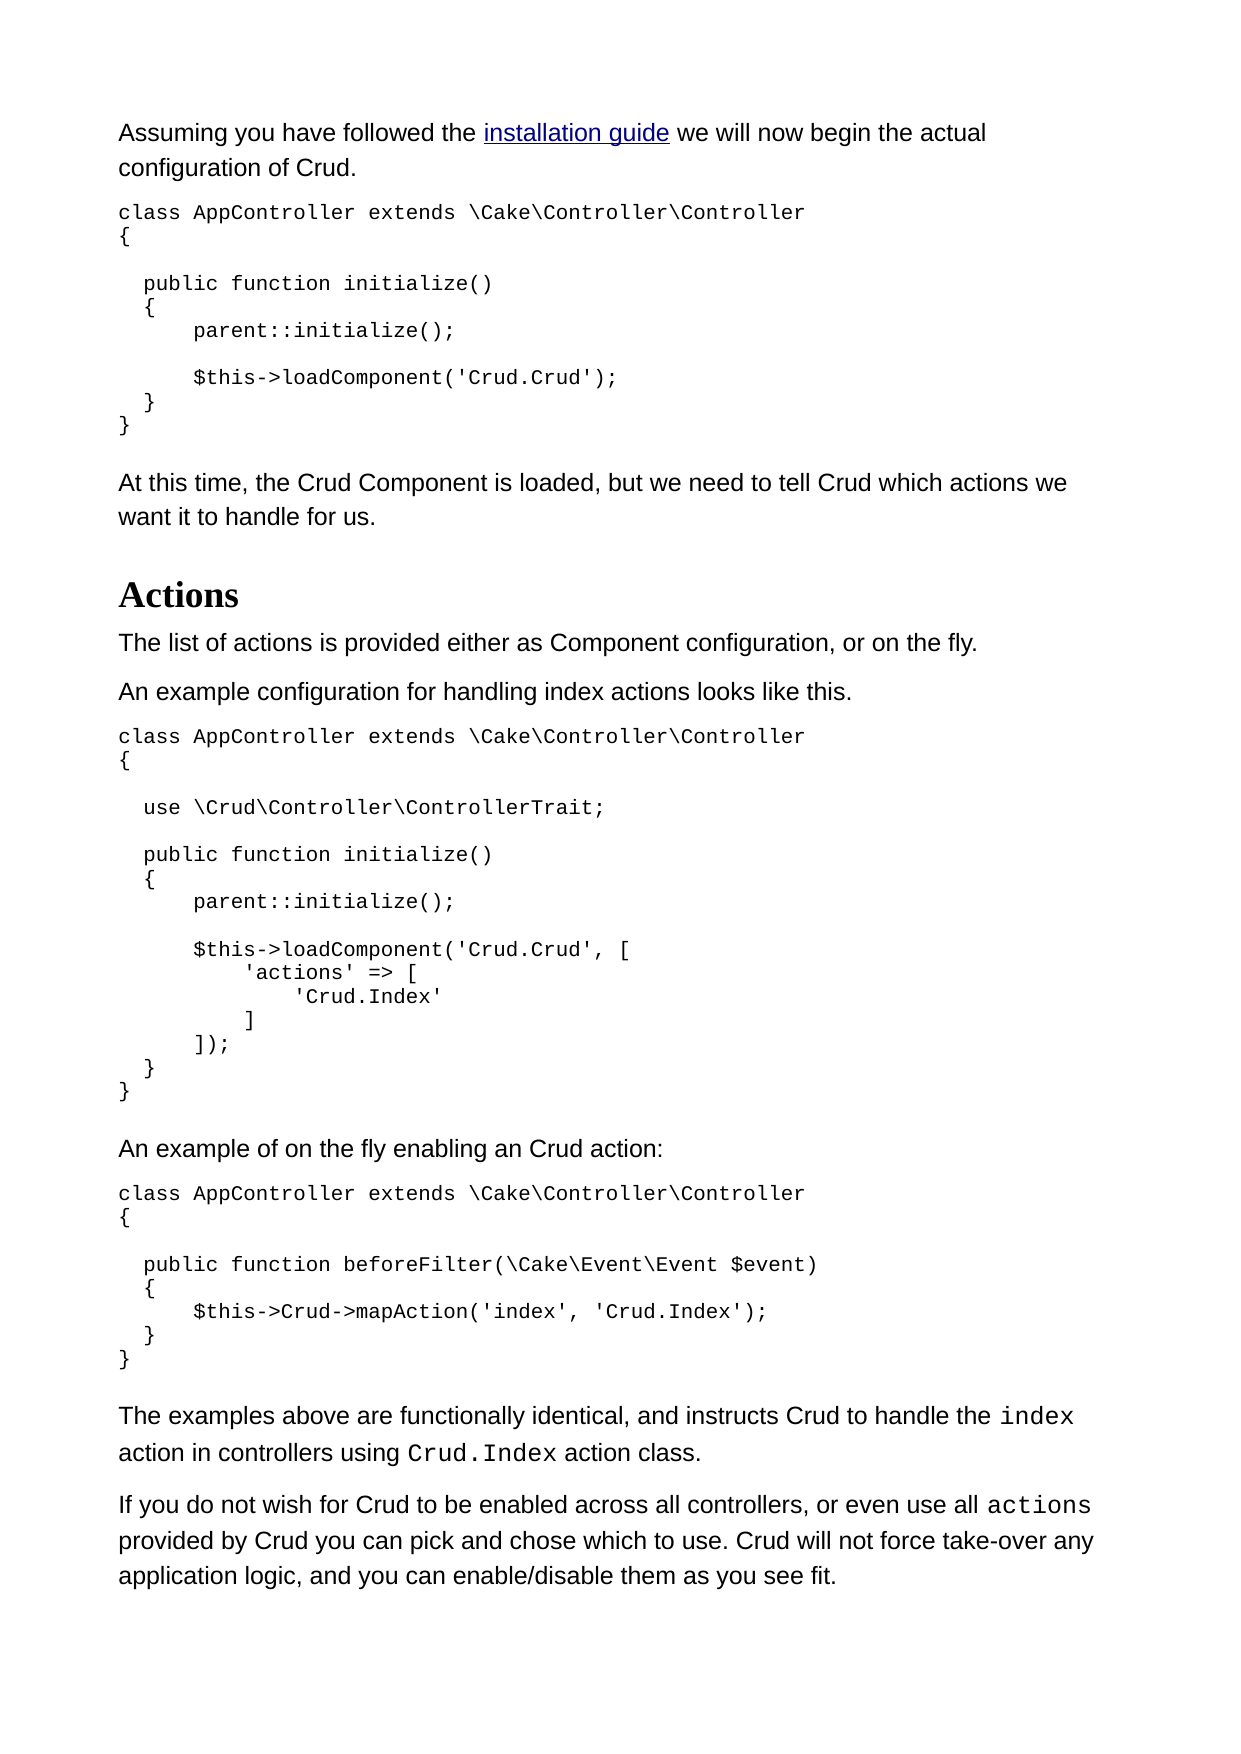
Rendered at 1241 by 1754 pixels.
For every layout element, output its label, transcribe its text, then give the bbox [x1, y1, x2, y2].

text If you do not wish for Crud to be enabled across all controllers, or even use all actions provided by Crud you can pick and chose which to use. Crud will not force take-over any application logic, and you can enable/disable them as you see fit. [118, 1489, 1122, 1589]
text class AppController extends \Cake\Controller\Controller [118, 1183, 1122, 1206]
text } [118, 1324, 1122, 1348]
text 'Crud.Index' [118, 986, 1122, 1009]
text } [118, 1348, 1122, 1372]
text An example configuration for handling index actions looks like this. [118, 677, 1122, 705]
text class AppController extends \Cake\Controller\Controller [118, 202, 1122, 225]
text { [118, 868, 1122, 891]
text class AppController extends \Cake\Controller\Controller [118, 726, 1122, 749]
text The examples above are functionally identical, and instructs Crud to handle the index action in controllers using Crud.Index action class. [118, 1401, 1122, 1469]
text { [118, 1277, 1122, 1301]
text } [118, 1080, 1122, 1104]
text $this->Crud->mapAction('index', 'Crud.Index'); [118, 1301, 1122, 1324]
text $this->loadComponent('Crud.Crud'); [118, 367, 1122, 391]
text ]); [118, 1033, 1122, 1057]
text parent::initialize(); [118, 320, 1122, 343]
text The list of actions is provided either as Component configuration, or on the fly. [118, 628, 1122, 656]
text Assuming you have followed the installation guide we will now begin the actual configuration of Crud. [118, 118, 1122, 181]
text { [118, 749, 1122, 773]
text { [118, 1206, 1122, 1230]
text { [118, 296, 1122, 320]
subtitle Actions [118, 572, 1122, 615]
text use \Crud\Controller\ControllerTrait; [118, 797, 1122, 820]
text parent::initialize(); [118, 891, 1122, 915]
text At this time, the Crud Component is loaded, but we need to tell Crud which actions we want it to handle for us. [118, 468, 1122, 531]
text } [118, 391, 1122, 414]
text public function initialize() [118, 844, 1122, 868]
text } [118, 1057, 1122, 1080]
text An example of on the fly enabling an Crud action: [118, 1133, 1122, 1162]
text $this->loadComponent('Crud.Crud', [ [118, 938, 1122, 962]
text } [118, 414, 1122, 438]
text 'actions' => [ [118, 962, 1122, 986]
text { [118, 225, 1122, 249]
text public function beforeFilter(\Cake\Event\Event $event) [118, 1253, 1122, 1277]
text public function initialize() [118, 273, 1122, 296]
text ] [118, 1009, 1122, 1033]
